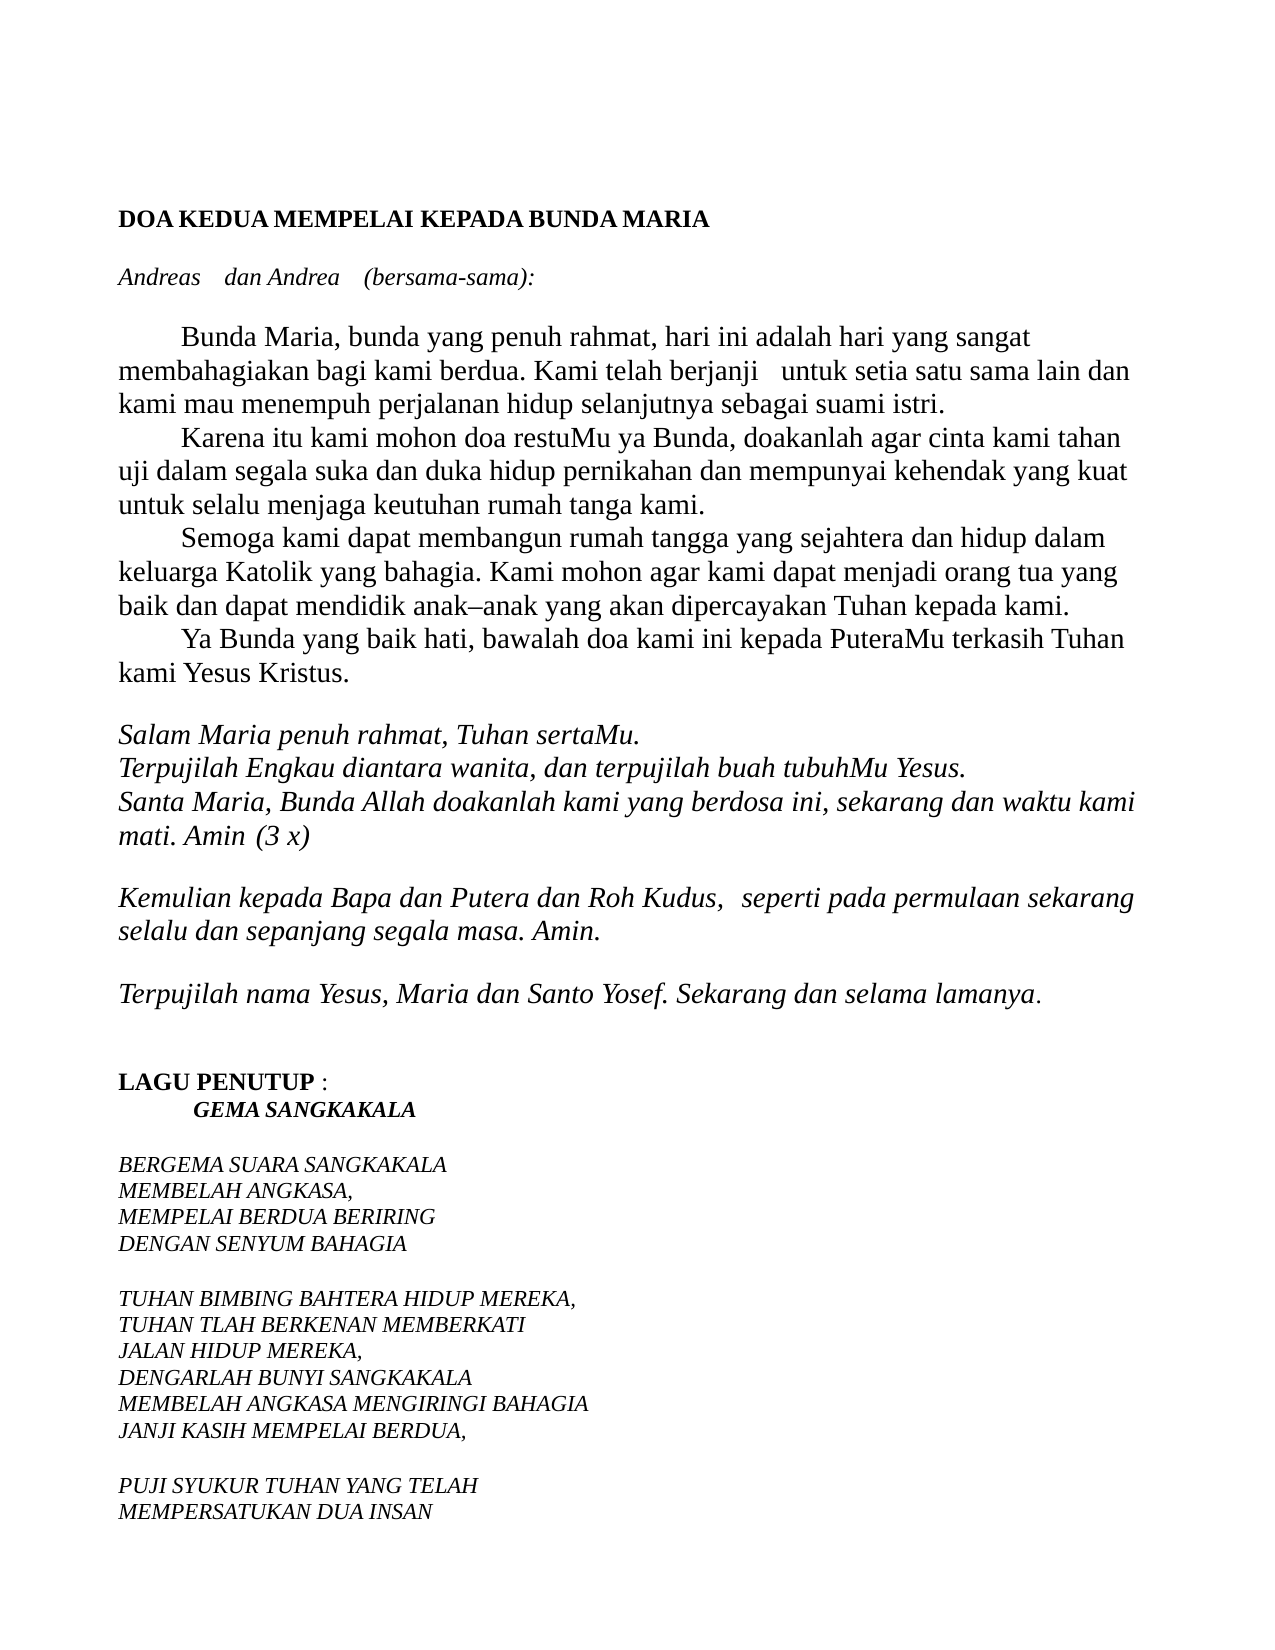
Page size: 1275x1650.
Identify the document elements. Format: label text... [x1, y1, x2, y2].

text Ya Bunda yang baik hati, bawalah doa kami ini kepada PuteraMu terkasih Tuhan kami Yesus Kristus. [118, 621, 1157, 688]
text MEMBELAH ANGKASA MENGIRINGI BAHAGIA [118, 1390, 1157, 1417]
text Santa Maria, Bunda Allah doakanlah kami yang berdosa ini, sekarang dan waktu kami mati. Amin (3 x) [118, 784, 1157, 851]
text JALAN HIDUP MEREKA, [118, 1338, 1157, 1364]
text PUJI SYUKUR TUHAN YANG TELAH [118, 1472, 1157, 1498]
text JANJI KASIH MEMPELAI BERDUA, [118, 1417, 1157, 1443]
text LAGU PENUTUP : [118, 1067, 1157, 1096]
text MEMPELAI BERDUA BERIRING [118, 1203, 1157, 1230]
text BERGEMA SUARA SANGKAKALA [118, 1151, 1157, 1177]
text Semoga kami dapat membangun rumah tangga yang sejahtera dan hidup dalam keluarga Katolik yang bahagia. Kami mohon agar kami dapat menjadi orang tua yang baik dan dapat mendidik anak–anak yang akan dipercayakan Tuhan kepada kami. [118, 521, 1157, 621]
text TUHAN TLAH BERKENAN MEMBERKATI [118, 1311, 1157, 1338]
text Andreas dan Andrea (bersama-sama): [118, 262, 1157, 291]
text GEMA SANGKAKALA [118, 1096, 1157, 1122]
text Salam Maria penuh rahmat, Tuhan sertaMu. [118, 717, 1157, 751]
text MEMPERSATUKAN DUA INSAN [118, 1498, 1157, 1524]
text Karena itu kami mohon doa restuMu ya Bunda, doakanlah agar cinta kami tahan uji dalam segala suka dan duka hidup pernikahan dan mempunyai kehendak yang kuat untuk selalu menjaga keutuhan rumah tanga kami. [118, 420, 1157, 521]
text DOA KEDUA MEMPELAI KEPADA BUNDA MARIA [118, 204, 1157, 233]
text Terpujilah Engkau diantara wanita, dan terpujilah buah tubuhMu Yesus. [118, 751, 1157, 784]
text Bunda Maria, bunda yang penuh rahmat, hari ini adalah hari yang sangat membahagiakan bagi kami berdua. Kami telah berjanji untuk setia satu sama lain dan kami mau menempuh perjalanan hidup selanjutnya sebagai suami istri. [118, 319, 1157, 420]
text DENGARLAH BUNYI SANGKAKALA [118, 1364, 1157, 1390]
text Terpujilah nama Yesus, Maria dan Santo Yosef. Sekarang dan selama lamanya. [118, 976, 1157, 1009]
text TUHAN BIMBING BAHTERA HIDUP MEREKA, [118, 1285, 1157, 1311]
text Kemulian kepada Bapa dan Putera dan Roh Kudus, seperti pada permulaan sekarang selalu dan sepanjang segala masa. Amin. [118, 880, 1157, 947]
text DENGAN SENYUM BAHAGIA [118, 1230, 1157, 1256]
text MEMBELAH ANGKASA, [118, 1177, 1157, 1203]
